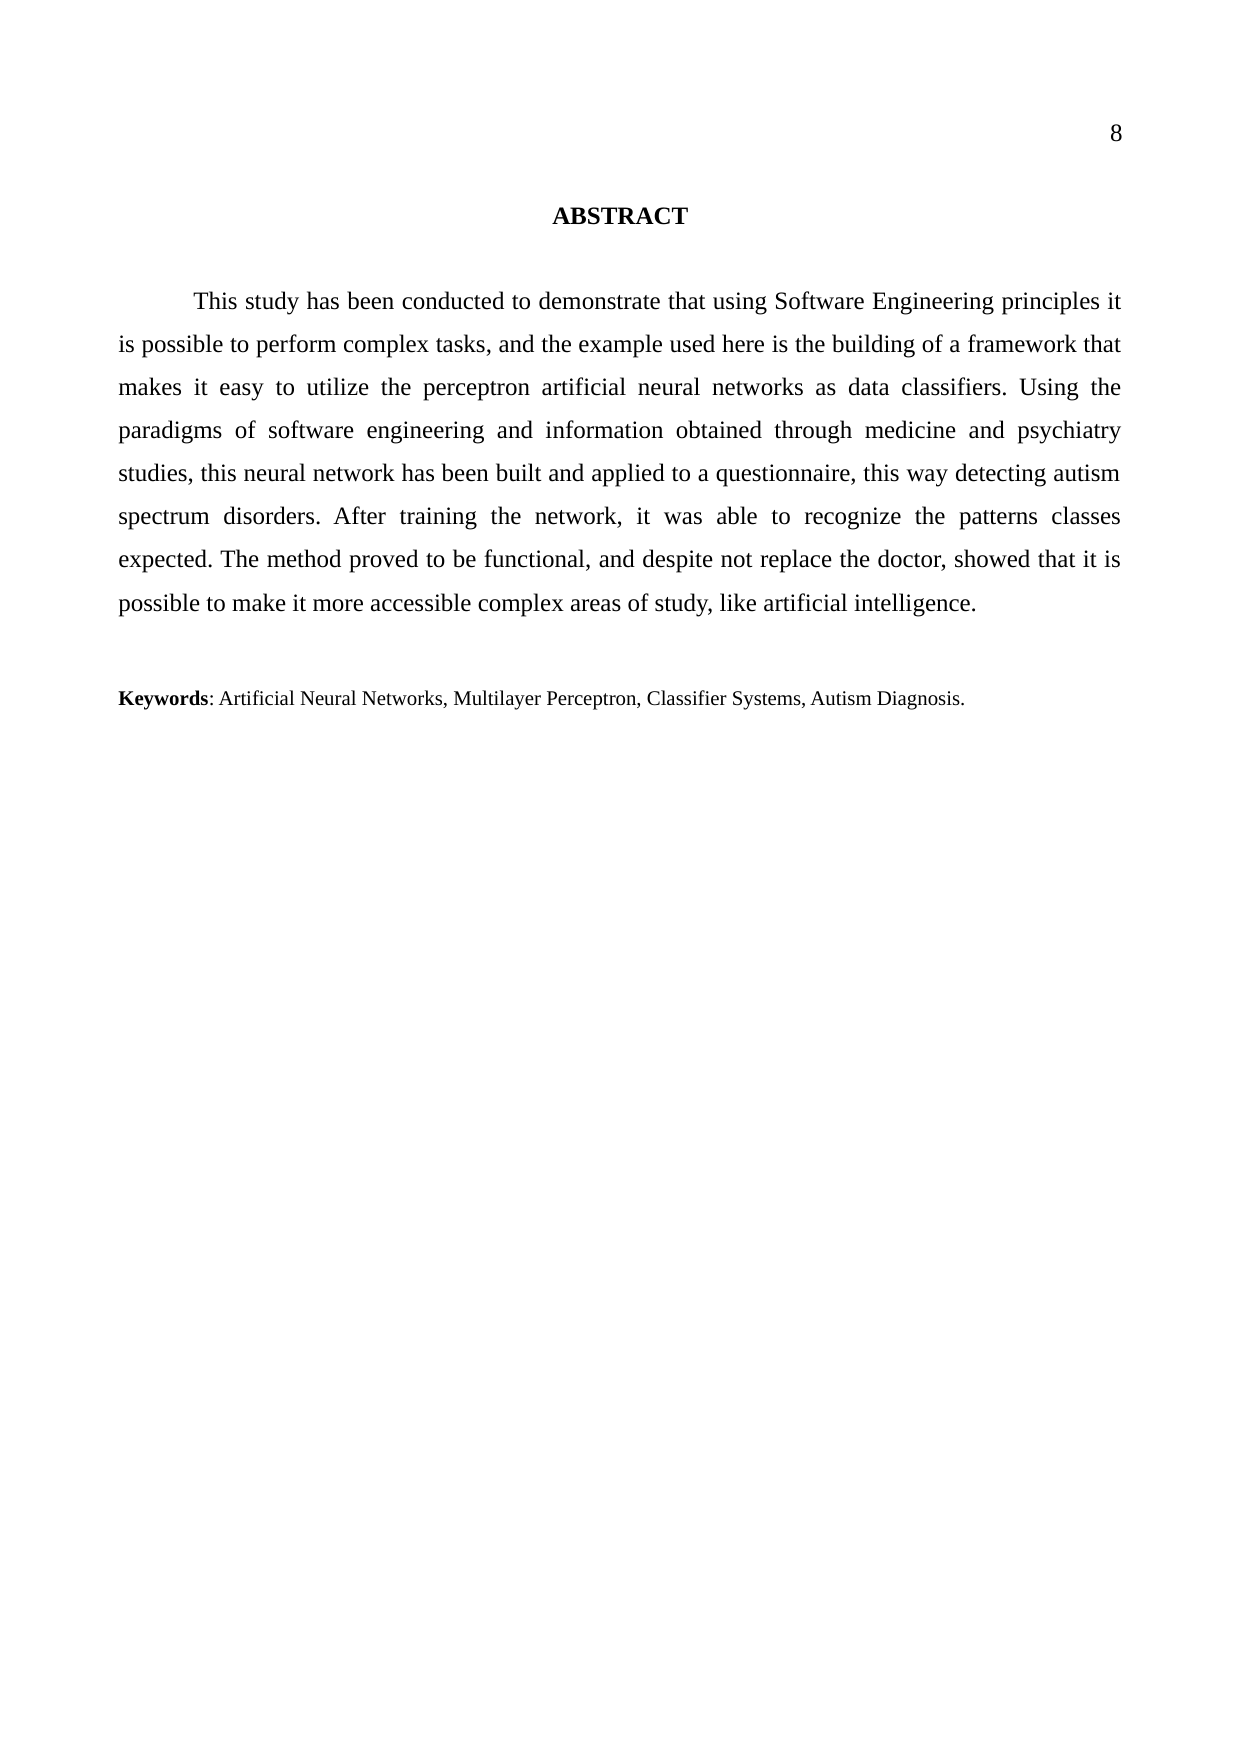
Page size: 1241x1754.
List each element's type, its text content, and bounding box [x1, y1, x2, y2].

text This study has been conducted to demonstrate that using Software Engineering principles it is possible to perform complex tasks, and the example used here is the building of a framework that makes it easy to utilize the perceptron artificial neural networks as data classifiers. Using the paradigms of software engineering and information obtained through medicine and psychiatry studies, this neural network has been built and applied to a questionnaire, this way detecting autism spectrum disorders. After training the network, it was able to recognize the patterns classes expected. The method proved to be functional, and despite not replace the doctor, showed that it is possible to make it more accessible complex areas of study, like artificial intelligence. [118, 286, 1122, 616]
subtitle Abstract [118, 201, 1122, 230]
text Keywords: Artificial Neural Networks, Multilayer Perceptron, Classifier Systems, Autism Diagnosis. [118, 686, 1122, 710]
